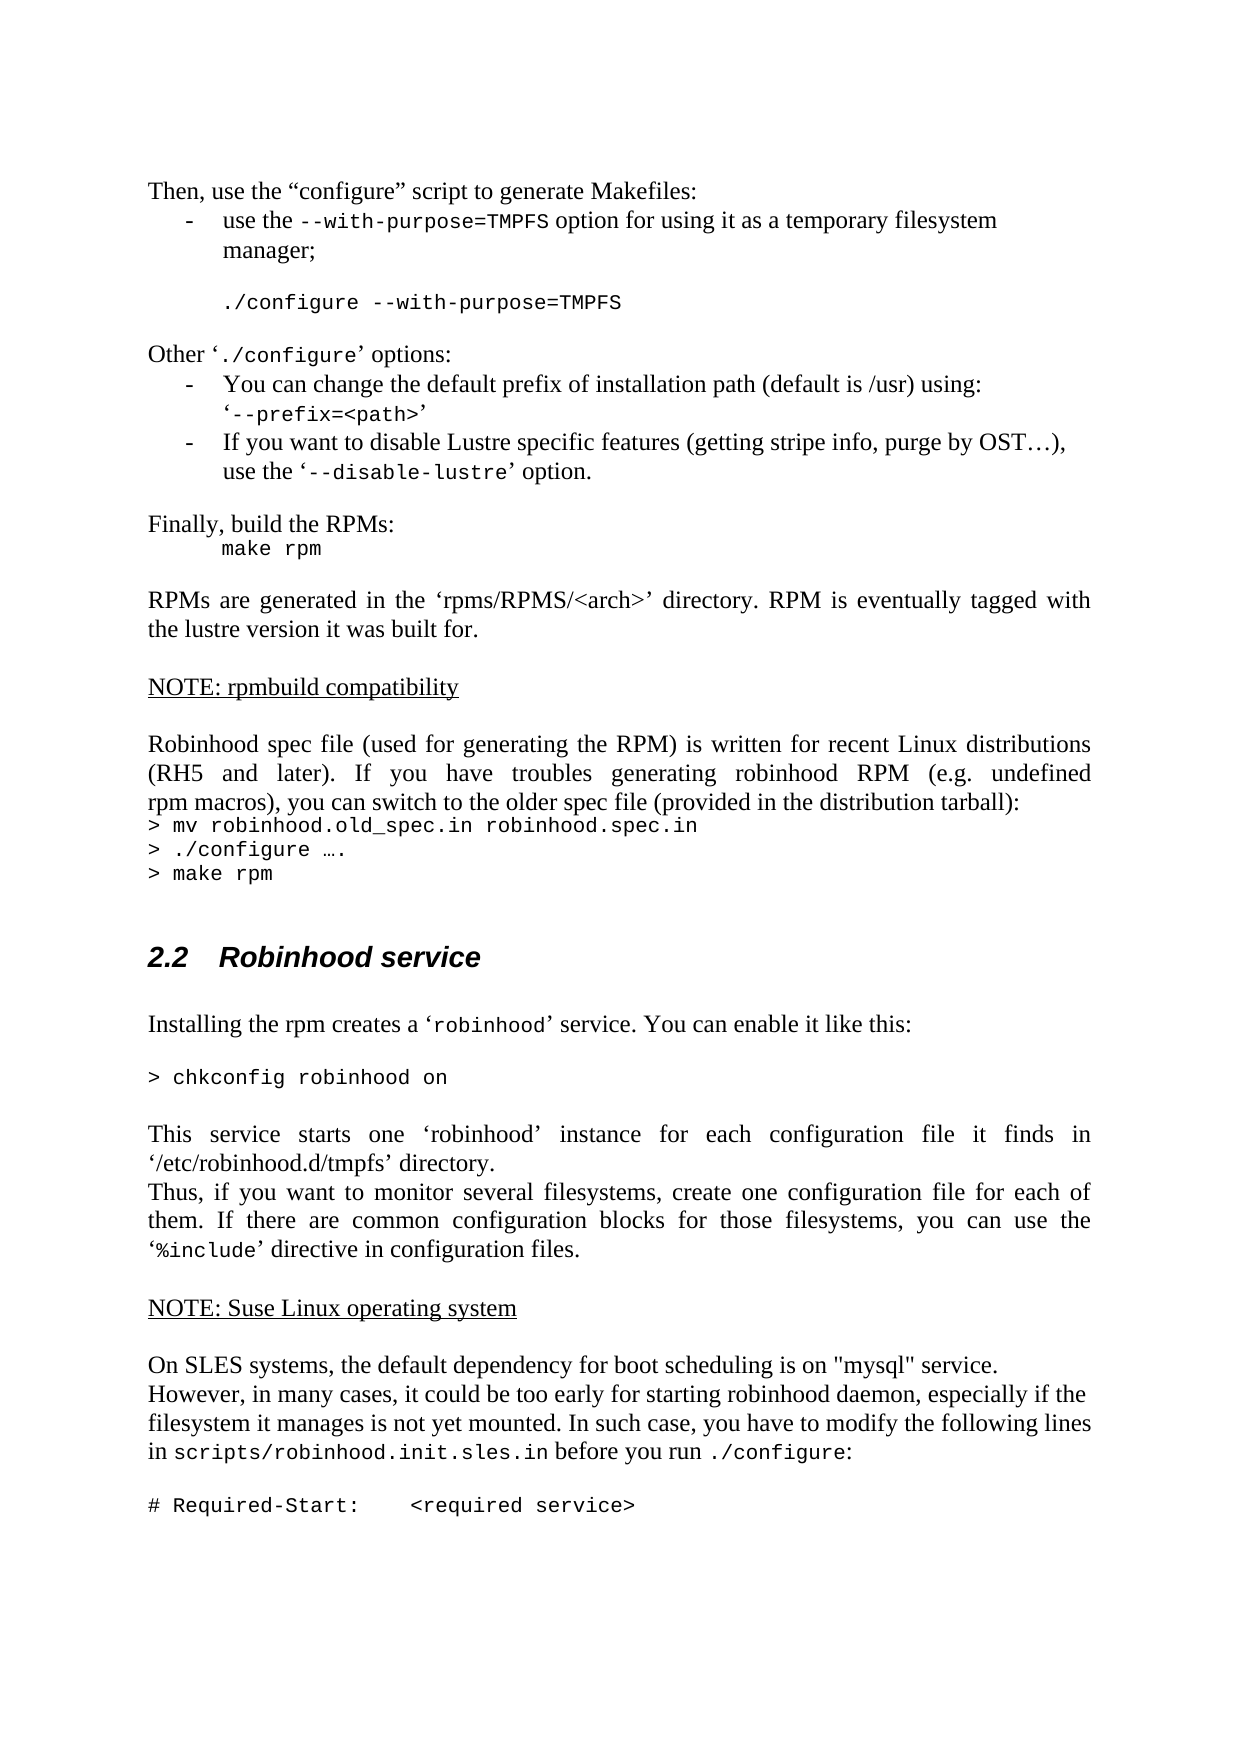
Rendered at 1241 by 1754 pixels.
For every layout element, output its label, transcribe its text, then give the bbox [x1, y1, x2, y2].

subtitle Robinhood service [148, 940, 1093, 974]
text # Required-Start: <required service> [148, 1495, 1093, 1518]
text Robinhood spec file (used for generating the RPM) is written for recent Linux distributions (RH5 and later). If you have troubles generating robinhood RPM (e.g. undefined rpm macros), you can switch to the older spec file (provided in the distribution tarball): [148, 729, 1093, 815]
text > mv robinhood.old_spec.in robinhood.spec.in [148, 815, 1093, 839]
text On SLES systems, the default dependency for boot scheduling is on "mysql" service. However, in many cases, it could be too early for starting robinhood daemon, especially if the filesystem it manages is not yet mounted. In such case, you have to modify the following lines in scripts/robinhood.init.sles.in before you run ./configure: [148, 1350, 1093, 1495]
text Then, use the “configure” script to generate Makefiles: [148, 176, 1093, 205]
text make rpm [148, 538, 1093, 562]
text NOTE: rpmbuild compatibility [148, 672, 1093, 700]
text > ./configure …. [148, 839, 1093, 863]
list You can change the default prefix of installation path (default is /usr) using: ‘--prefix=<path>’ [185, 369, 1093, 427]
text Finally, build the RPMs: [148, 509, 1093, 538]
text ./configure --with-purpose=TMPFS [148, 292, 1093, 316]
text > make rpm [148, 863, 1093, 886]
text RPMs are generated in the ‘rpms/RPMS/<arch>’ directory. RPM is eventually tagged with the lustre version it was built for. [148, 585, 1093, 643]
text Thus, if you want to monitor several filesystems, create one configuration file for each of them. If there are common configuration blocks for those filesystems, you can use the ‘%include’ directive in configuration files. [148, 1177, 1093, 1264]
text NOTE: Suse Linux operating system [148, 1293, 1093, 1321]
text Installing the rpm creates a ‘robinhood’ service. You can enable it like this: [148, 1009, 1093, 1038]
list use the --with-purpose=TMPFS option for using it as a temporary filesystem manager; [185, 205, 1093, 292]
list If you want to disable Lustre specific features (getting stripe info, purge by OST…), use the ‘--disable-lustre’ option. [185, 427, 1093, 486]
text This service starts one ‘robinhood’ instance for each configuration file it finds in ‘/etc/robinhood.d/tmpfs’ directory. [148, 1119, 1093, 1177]
text > chkconfig robinhood on [148, 1038, 1093, 1091]
text Other ‘./configure’ options: [148, 339, 1093, 369]
